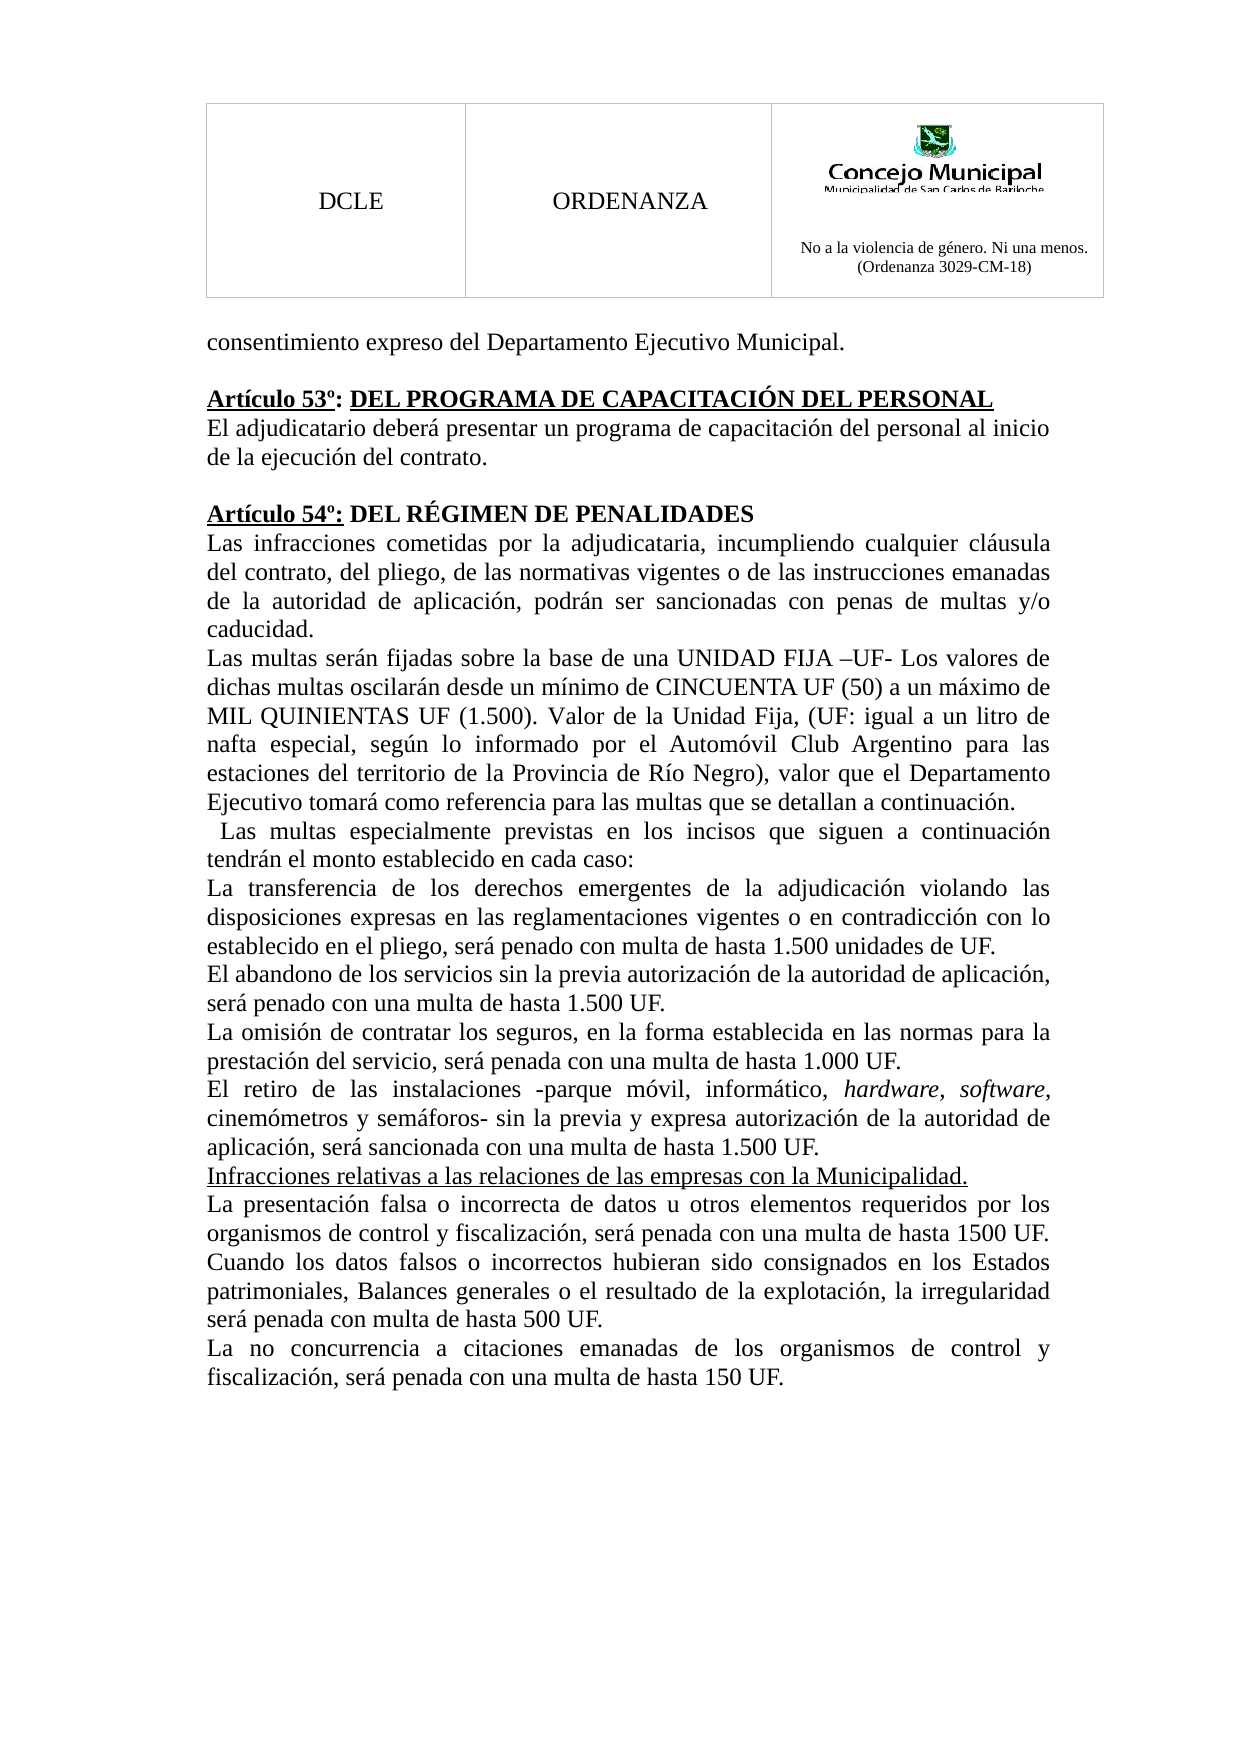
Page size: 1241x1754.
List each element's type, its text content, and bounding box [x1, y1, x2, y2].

text La no concurrencia a citaciones emanadas de los organismos de control y fiscalización, será penada con una multa de hasta 150 UF. [207, 1333, 1051, 1391]
text Las multas serán fijadas sobre la base de una UNIDAD FIJA –UF- Los valores de dichas multas oscilarán desde un mínimo de CINCUENTA UF (50) a un máximo de MIL QUINIENTAS UF (1.500). Valor de la Unidad Fija, (UF: igual a un litro de nafta especial, según lo informado por el Automóvil Club Argentino para las estaciones del territorio de la Provincia de Río Negro), valor que el Departamento Ejecutivo tomará como referencia para las multas que se detallan a continuación. [207, 643, 1051, 816]
text Artículo 54º: DEL RÉGIMEN DE PENALIDADES [207, 499, 1051, 528]
text consentimiento expreso del Departamento Ejecutivo Municipal. [207, 327, 1051, 356]
text El retiro de las instalaciones -parque móvil, informático, hardware, software, cinemómetros y semáforos- sin la previa y expresa autorización de la autoridad de aplicación, será sancionada con una multa de hasta 1.500 UF. [207, 1074, 1051, 1161]
text La omisión de contratar los seguros, en la forma establecida en las normas para la prestación del servicio, será penada con una multa de hasta 1.000 UF. [207, 1017, 1051, 1074]
text Artículo 53º: DEL PROGRAMA DE CAPACITACIÓN DEL PERSONAL [207, 384, 1051, 413]
text Infracciones relativas a las relaciones de las empresas con la Municipalidad. [207, 1161, 1051, 1189]
text Las multas especialmente previstas en los incisos que siguen a continuación tendrán el monto establecido en cada caso: [207, 816, 1051, 873]
text La presentación falsa o incorrecta de datos u otros elementos requeridos por los organismos de control y fiscalización, será penada con una multa de hasta 1500 UF. Cuando los datos falsos o incorrectos hubieran sido consignados en los Estados patrimoniales, Balances generales o el resultado de la explotación, la irregularidad será penada con multa de hasta 500 UF. [207, 1189, 1051, 1333]
text La transferencia de los derechos emergentes de la adjudicación violando las disposiciones expresas en las reglamentaciones vigentes o en contradicción con lo establecido en el pliego, será penado con multa de hasta 1.500 unidades de UF. [207, 873, 1051, 959]
text El abandono de los servicios sin la previa autorización de la autoridad de aplicación, será penado con una multa de hasta 1.500 UF. [207, 959, 1051, 1017]
text El adjudicatario deberá presentar un programa de capacitación del personal al inicio de la ejecución del contrato. [207, 413, 1051, 471]
text Las infracciones cometidas por la adjudicataria, incumpliendo cualquier cláusula del contrato, del pliego, de las normativas vigentes o de las instrucciones emanadas de la autoridad de aplicación, podrán ser sancionadas con penas de multas y/o caducidad. [207, 528, 1051, 643]
